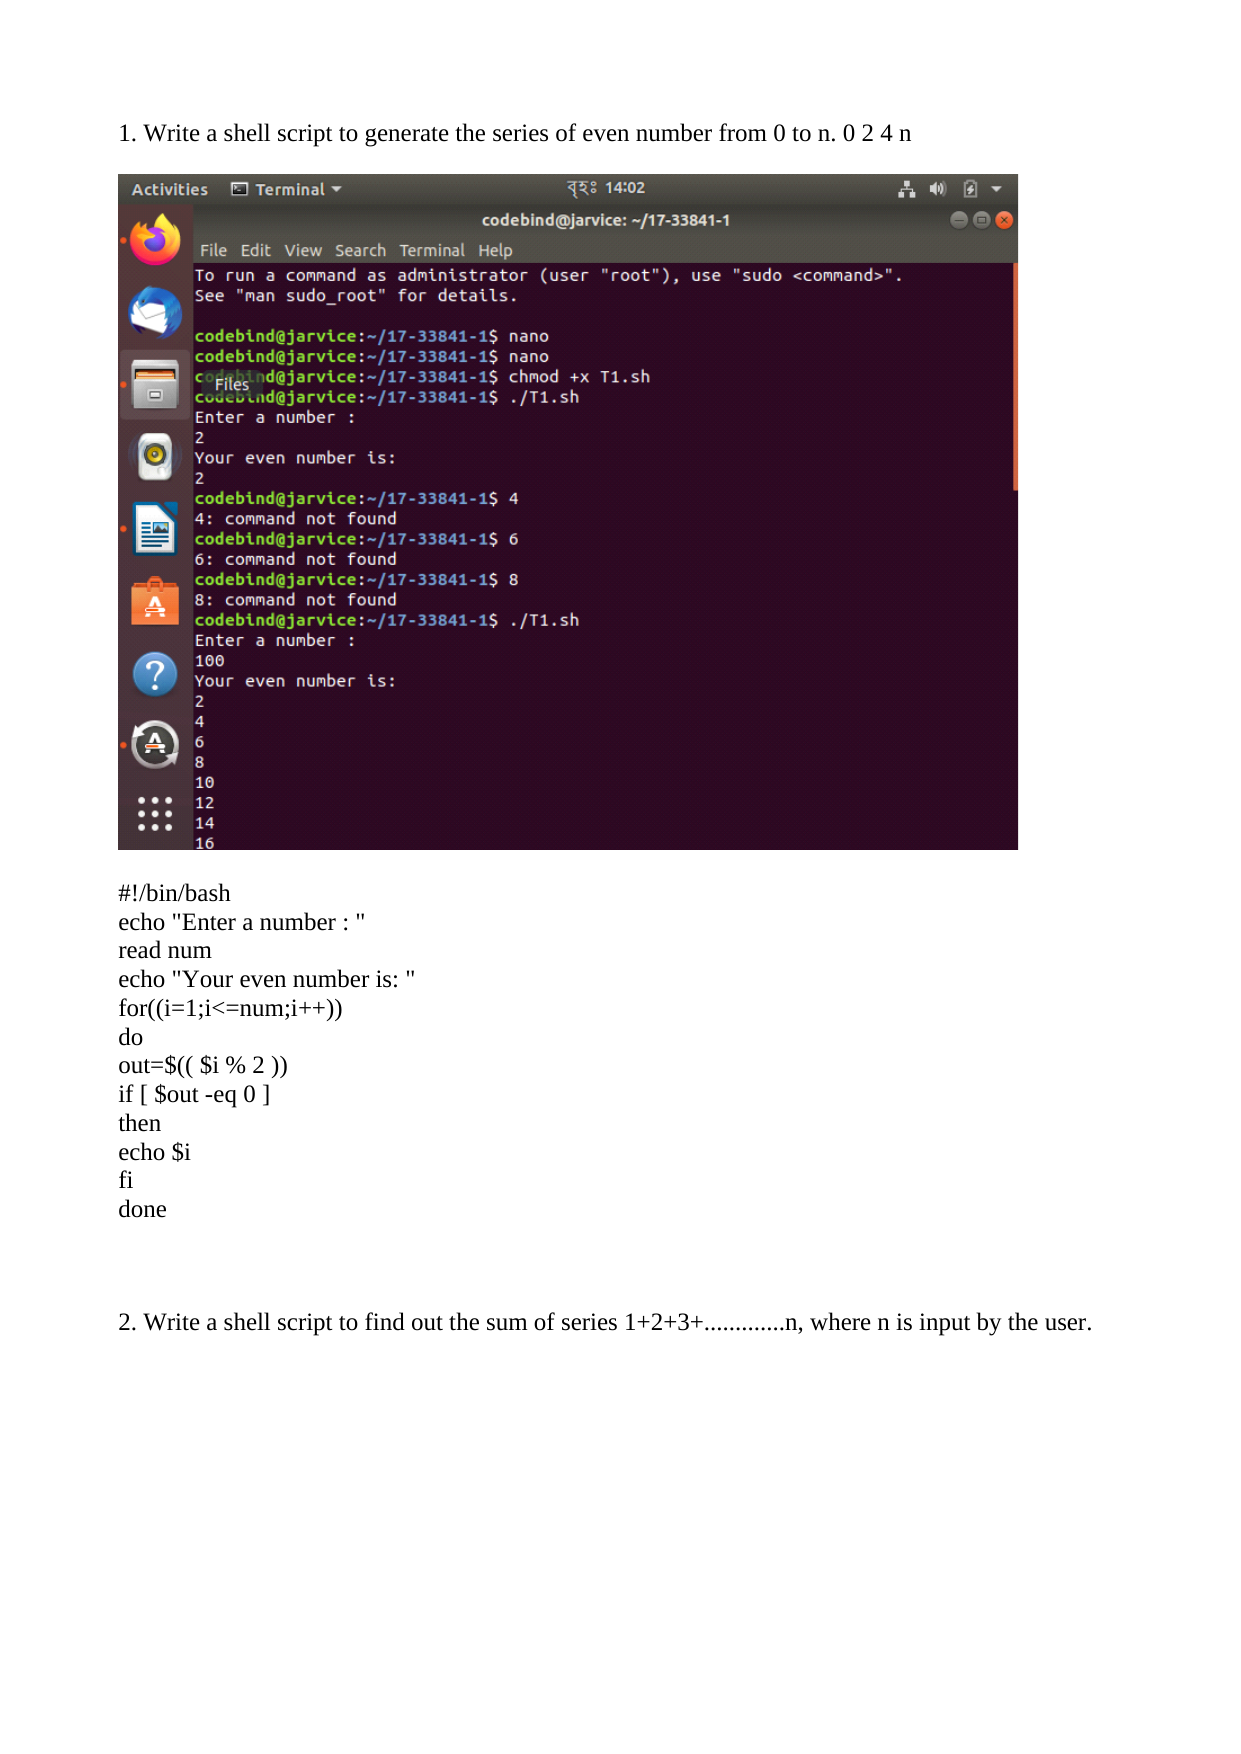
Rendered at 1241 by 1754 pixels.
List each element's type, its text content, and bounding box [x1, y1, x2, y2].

text 2. Write a shell script to find out the sum of series 1+2+3+.............n, where n is input by the user. [118, 1307, 1122, 1336]
text out=$(( $i % 2 )) [118, 1050, 1122, 1079]
text for((i=1;i<=num;i++)) [118, 993, 1122, 1022]
text do [118, 1022, 1122, 1050]
text fi [118, 1165, 1122, 1194]
text echo "Your even number is: " [118, 964, 1122, 993]
text if [ $out -eq 0 ] [118, 1079, 1122, 1108]
text done [118, 1194, 1122, 1223]
text echo "Enter a number : " [118, 907, 1122, 935]
text 1. Write a shell script to generate the series of even number from 0 to n. 0 2 4 n [118, 118, 1122, 147]
text #!/bin/bash [118, 878, 1122, 907]
text then [118, 1108, 1122, 1137]
text echo $i [118, 1137, 1122, 1165]
text read num [118, 935, 1122, 964]
